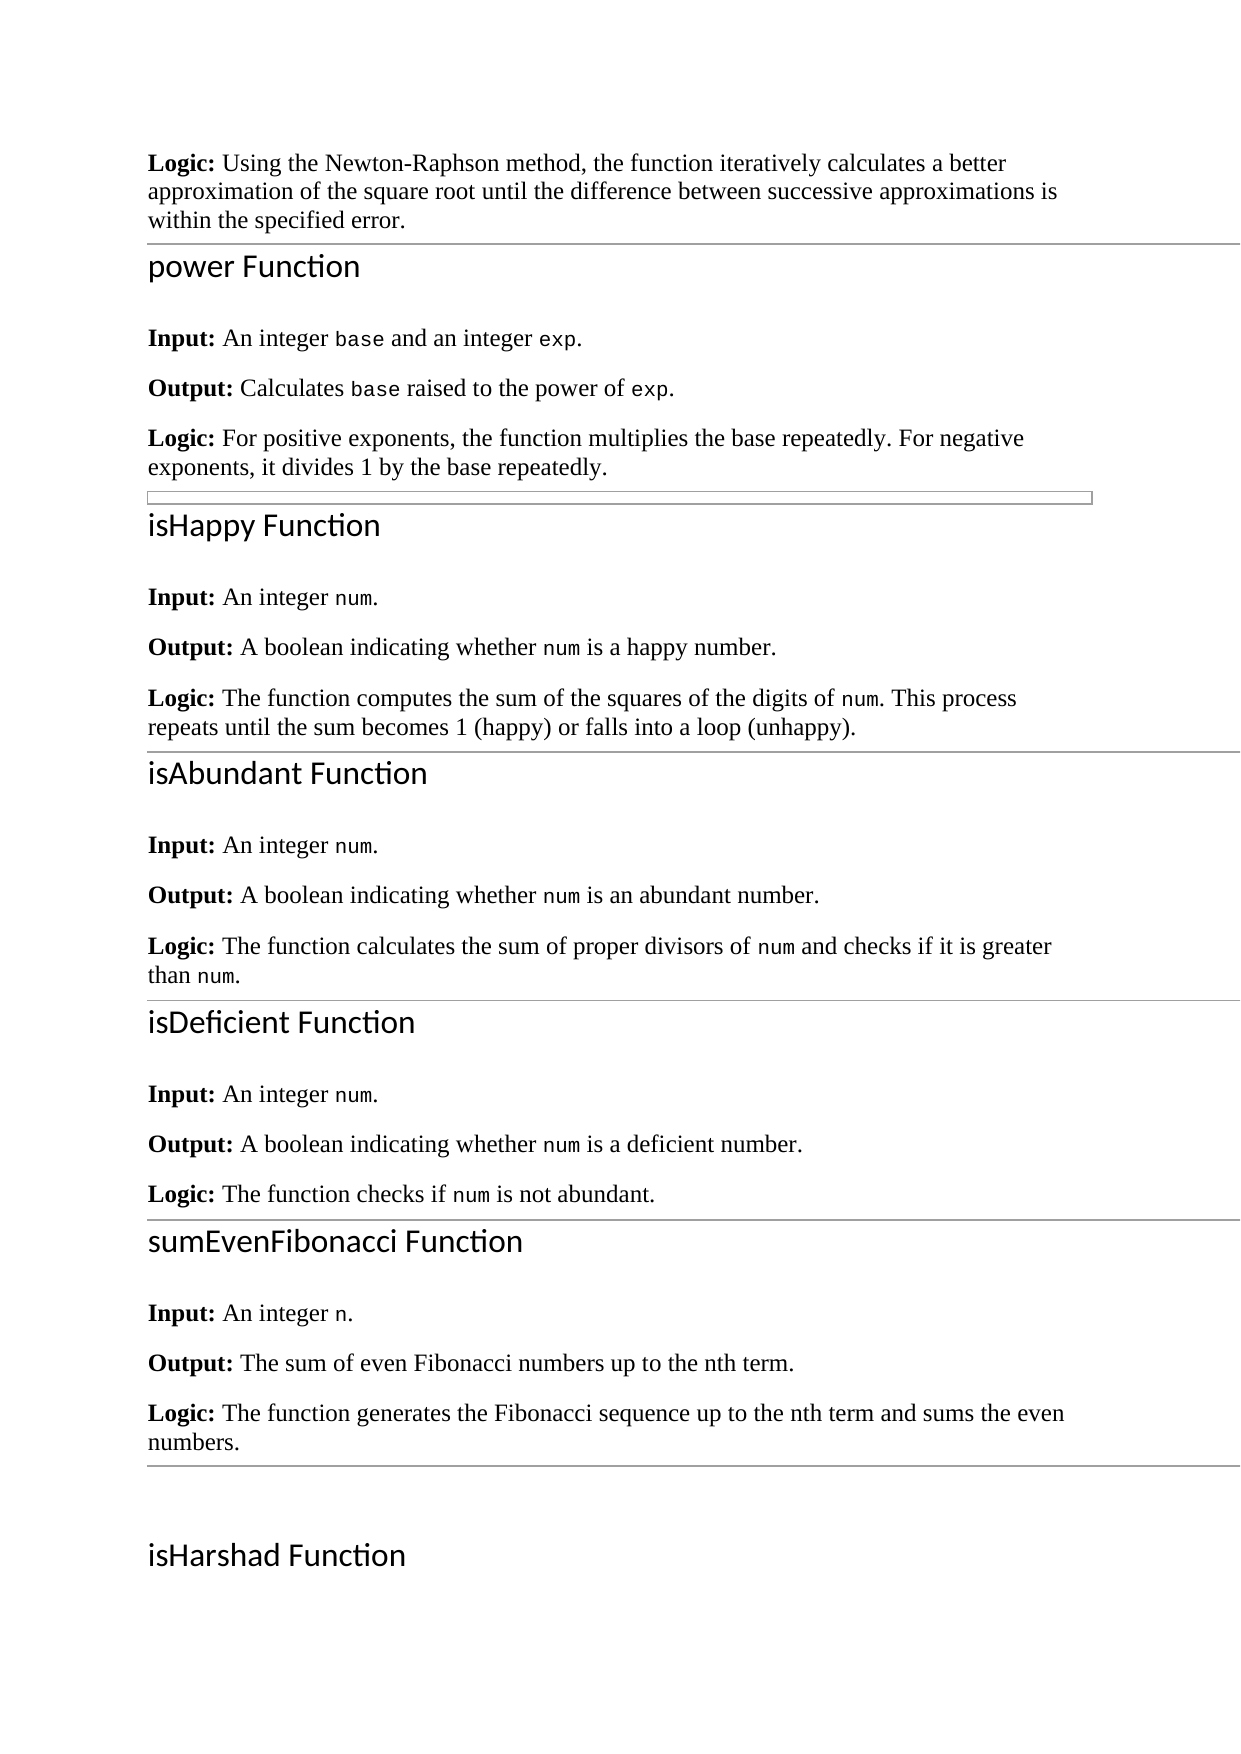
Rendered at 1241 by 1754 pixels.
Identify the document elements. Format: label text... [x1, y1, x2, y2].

text Input: An integer n. [148, 1298, 1093, 1327]
text power Function [148, 245, 1093, 285]
text isHappy Function [148, 505, 1093, 545]
text Logic: The function calculates the sum of proper divisors of num and checks if it is greater than num. [148, 931, 1093, 990]
text Logic: The function checks if num is not abundant. [148, 1179, 1093, 1209]
text isDeficient Function [148, 1001, 1093, 1041]
text Output: A boolean indicating whether num is a deficient number. [148, 1129, 1093, 1159]
text sumEvenFibonacci Function [148, 1221, 1093, 1261]
text isHarshad Function [148, 1534, 1093, 1574]
text Logic: For positive exponents, the function multiplies the base repeatedly. For negative exponents, it divides 1 by the base repeatedly. [148, 423, 1093, 481]
text Output: The sum of even Fibonacci numbers up to the nth term. [148, 1348, 1093, 1377]
text Input: An integer num. [148, 1079, 1093, 1108]
text Output: A boolean indicating whether num is a happy number. [148, 632, 1093, 662]
text Logic: The function generates the Fibonacci sequence up to the nth term and sums the even numbers. [148, 1398, 1093, 1455]
text Logic: Using the Newton-Raphson method, the function iteratively calculates a better approximation of the square root until the difference between successive approximations is within the specified error. [148, 148, 1093, 234]
text Input: An integer num. [148, 582, 1093, 612]
text Logic: The function computes the sum of the squares of the digits of num. This process repeats until the sum becomes 1 (happy) or falls into a loop (unhappy). [148, 683, 1093, 741]
text isAbundant Function [148, 753, 1093, 793]
text Output: A boolean indicating whether num is an abundant number. [148, 880, 1093, 910]
text Input: An integer num. [148, 830, 1093, 859]
text Output: Calculates base raised to the power of exp. [148, 373, 1093, 403]
text Input: An integer base and an integer exp. [148, 323, 1093, 352]
